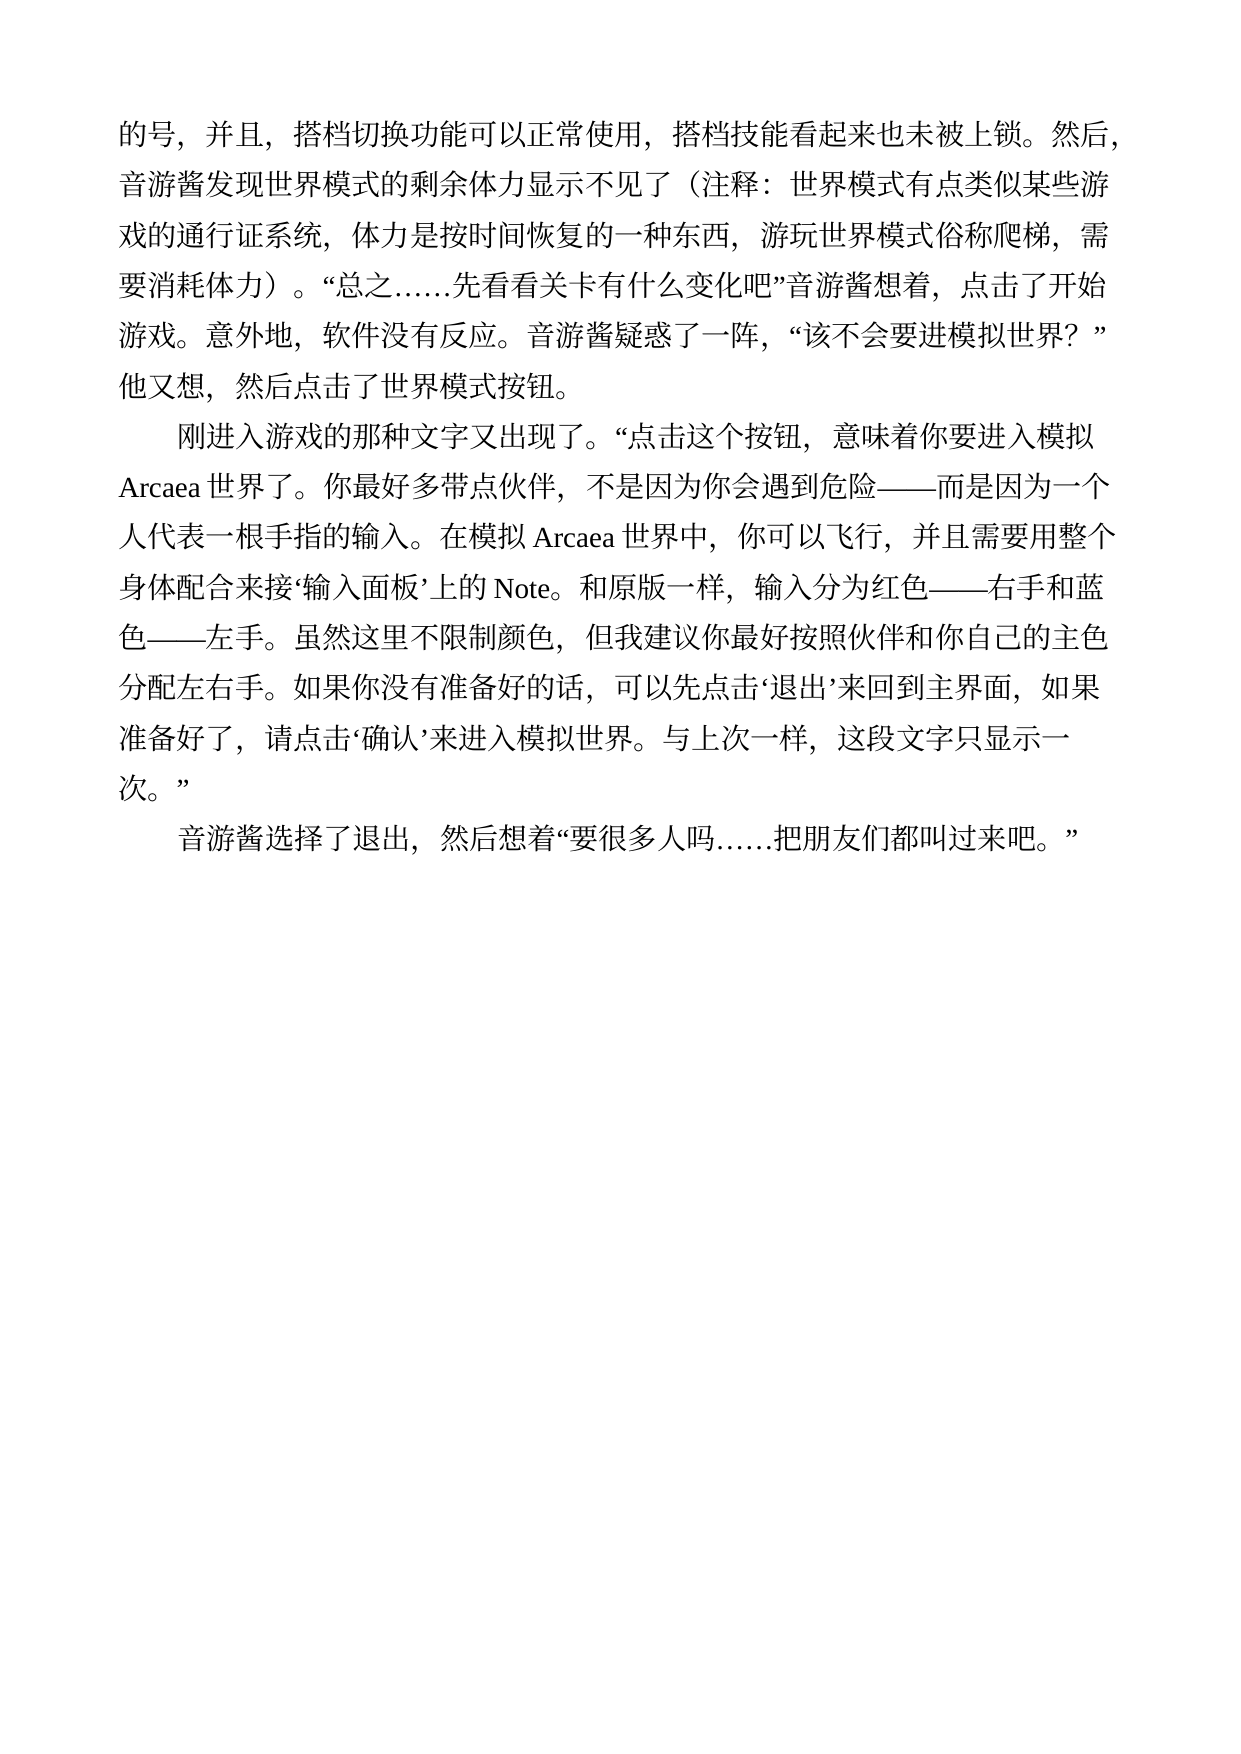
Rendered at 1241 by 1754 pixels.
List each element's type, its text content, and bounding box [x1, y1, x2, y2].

text 刚进入游戏的那种文字又出现了。“点击这个按钮，意味着你要进入模拟Arcaea世界了。你最好多带点伙伴，不是因为你会遇到危险——而是因为一个人代表一根手指的输入。在模拟Arcaea世界中，你可以飞行，并且需要用整个身体配合来接‘输入面板’上的Note。和原版一样，输入分为红色——右手和蓝色——左手。虽然这里不限制颜色，但我建议你最好按照伙伴和你自己的主色分配左右手。如果你没有准备好的话，可以先点击‘退出’来回到主界面，如果准备好了，请点击‘确认’来进入模拟世界。与上次一样，这段文字只显示一次。” [118, 420, 1122, 806]
text 音游酱看到了主界面——首先，段位挑战按钮和故事模式按钮消失了，与之一并消失的还有网络按钮。但是，顶部的用户状态栏显示音游酱登陆着自己的号，并且，搭档切换功能可以正常使用，搭档技能看起来也未被上锁。然后，音游酱发现世界模式的剩余体力显示不见了（注释：世界模式有点类似某些游戏的通行证系统，体力是按时间恢复的一种东西，游玩世界模式俗称爬梯，需要消耗体力）。“总之……先看看关卡有什么变化吧”音游酱想着，点击了开始游戏。意外地，软件没有反应。音游酱疑惑了一阵，“该不会要进模拟世界？”他又想，然后点击了世界模式按钮。 [118, 118, 1122, 403]
text 音游酱选择了退出，然后想着“要很多人吗……把朋友们都叫过来吧。” [118, 822, 1122, 856]
